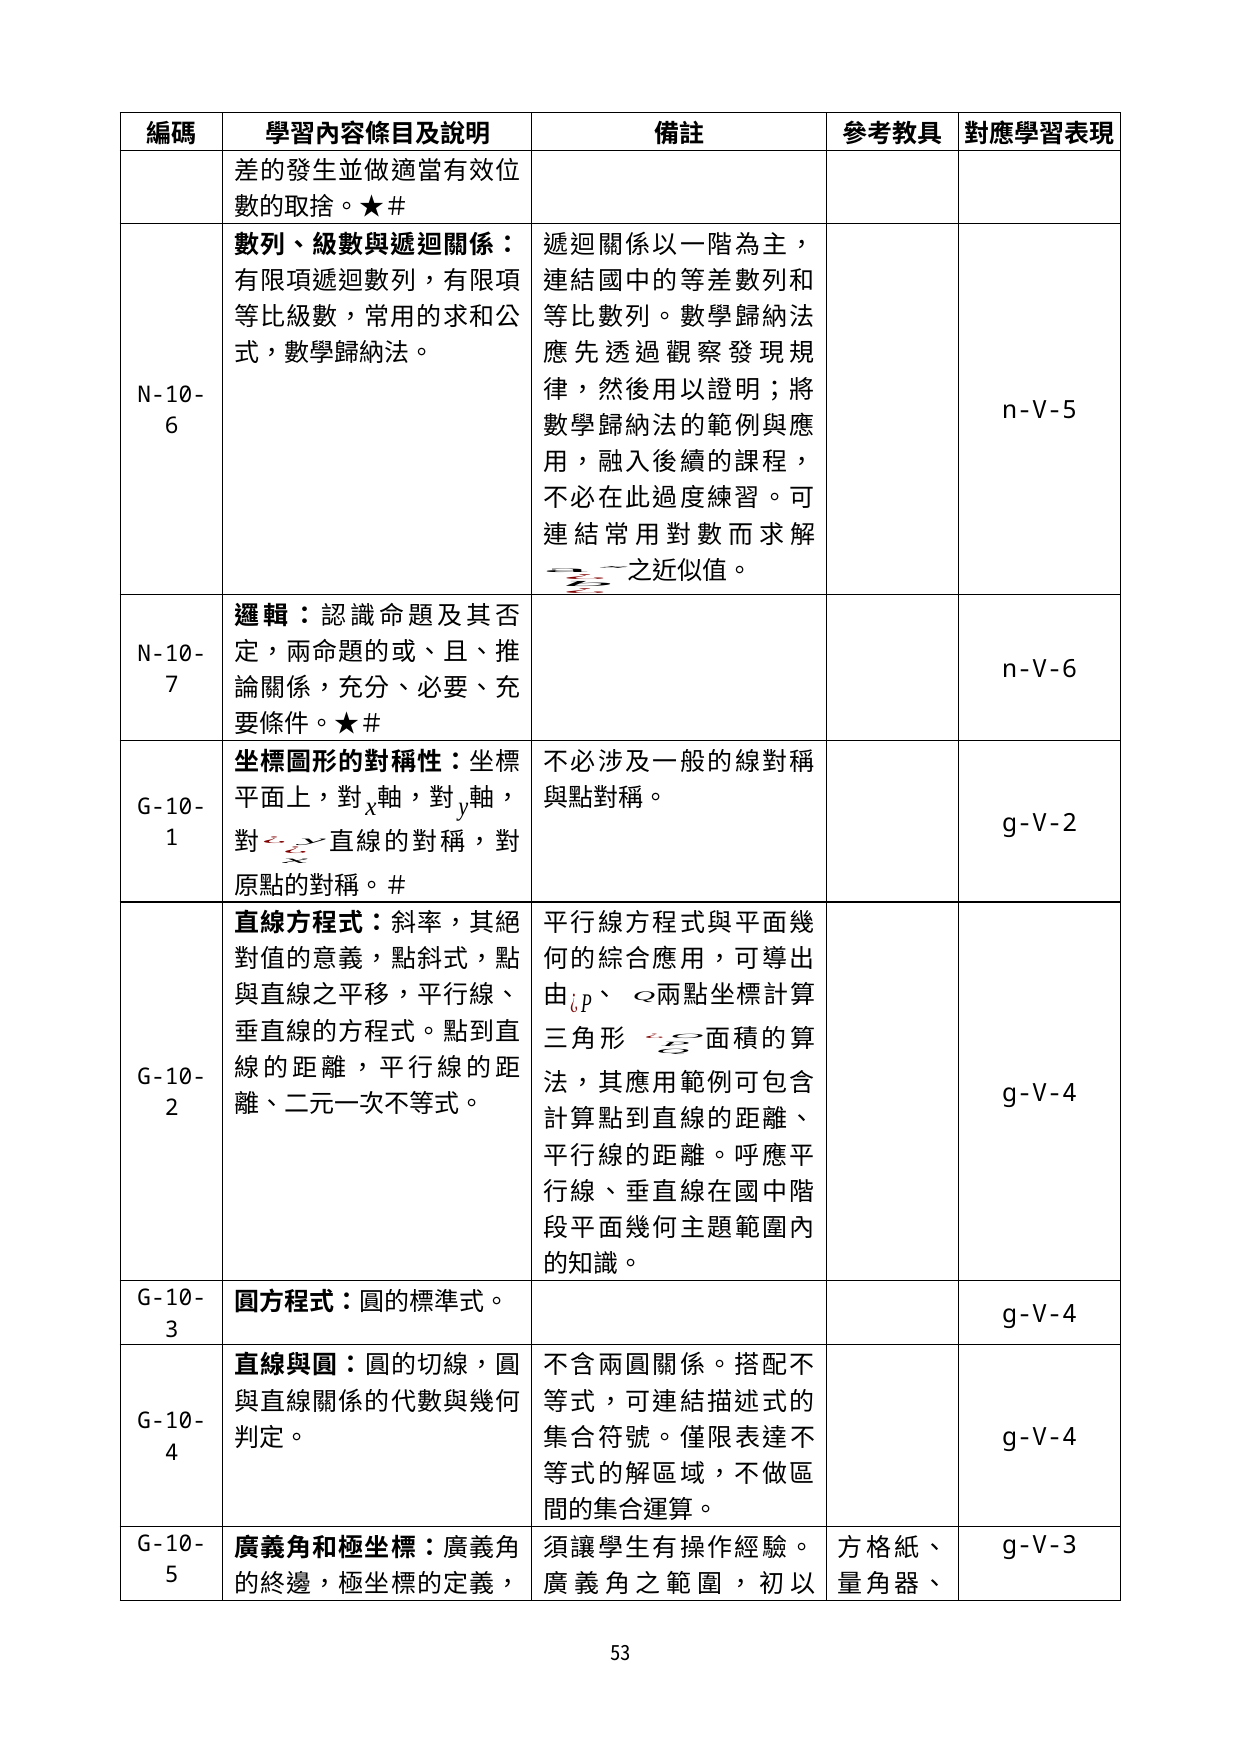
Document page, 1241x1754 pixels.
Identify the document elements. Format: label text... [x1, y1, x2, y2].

table_cell [827, 741, 958, 901]
table_header 對應學習表現 [959, 113, 1120, 149]
table_cell [121, 151, 222, 223]
table_cell [827, 595, 958, 740]
table_cell [827, 1281, 958, 1344]
table_cell 直線與圓：圓的切線，圓與直線關係的代數與幾何判定。 [223, 1345, 531, 1526]
table_cell g-V-2 [959, 741, 1120, 901]
table_header 參考教具 [827, 113, 958, 149]
table_cell 廣義角和極坐標：廣義角的終邊，極坐標的定義， [223, 1527, 531, 1599]
table_cell G-10-1 [121, 741, 222, 901]
table_header 備註 [532, 113, 826, 149]
table_cell 須讓學生有操作經驗。廣義角之範圍，初以至為限，將來在脈絡中推廣之。理解斜角方向性的理由。應帶領學生認識，在平面上，斜率和斜角觀念彼此等價。 [532, 1527, 826, 1599]
table_cell 平行線方程式與平面幾何的綜合應用，可導出由、 兩點坐標計算三角形 面積的算法，其應用範例可包含計算點到直線的距離、平行線的距離。呼應平行線、垂直線在國中階段平面幾何主題範圍內的知識。 [532, 903, 826, 1280]
table_cell g-V-4 [959, 1345, 1120, 1526]
table_cell 數列、級數與遞迴關係：有限項遞迴數列，有限項等比級數，常用的求和公式，數學歸納法。 [223, 224, 531, 594]
table_header 編碼 [121, 113, 222, 149]
table_cell 不含兩圓關係。搭配不等式，可連結描述式的集合符號。僅限表達不等式的解區域，不做區間的集合運算。 [532, 1345, 826, 1526]
table_cell g-V-3 [959, 1527, 1120, 1599]
table_cell g-V-4 [959, 903, 1120, 1280]
table_cell [532, 1281, 826, 1344]
table_cell N-10-7 [121, 595, 222, 740]
table_header 學習內容條目及說明 [223, 113, 531, 149]
table_cell 方格紙、量角器、 [827, 1527, 958, 1599]
table_cell [959, 151, 1120, 223]
table_cell 直線方程式：斜率，其絕對值的意義，點斜式，點與直線之平移，平行線、垂直線的方程式。點到直線的距離，平行線的距離、二元一次不等式。 [223, 903, 531, 1280]
table_cell n-V-6 [959, 595, 1120, 740]
table_cell [827, 1345, 958, 1526]
table_cell [532, 151, 826, 223]
table_cell 遞迴關係以一階為主，連結國中的等差數列和等比數列。數學歸納法應先透過觀察發現規律，然後用以證明；將數學歸納法的範例與應用，融入後續的課程，不必在此過度練習。可連結常用對數而求解之近似值。 [532, 224, 826, 594]
table_cell [827, 903, 958, 1280]
table_cell 邏輯：認識命題及其否定，兩命題的或、且、推論關係，充分、必要、充要條件。★＃ [223, 595, 531, 740]
table_cell G-10-3 [121, 1281, 222, 1344]
table_cell G-10-5 [121, 1527, 222, 1599]
table_cell 不必涉及一般的線對稱與點對稱。 [532, 741, 826, 901]
table_cell G-10-2 [121, 903, 222, 1280]
table_cell G-10-4 [121, 1345, 222, 1526]
table_cell n-V-5 [959, 224, 1120, 594]
table_cell [827, 151, 958, 223]
table_cell [827, 224, 958, 594]
table_cell g-V-4 [959, 1281, 1120, 1344]
table_cell 差的發生並做適當有效位數的取捨。★＃ [223, 151, 531, 223]
table_cell 圓方程式：圓的標準式。 [223, 1281, 531, 1344]
table_cell [532, 595, 826, 740]
table_cell 坐標圖形的對稱性：坐標平面上，對軸，對軸，對直線的對稱，對原點的對稱。＃ [223, 741, 531, 901]
table_cell N-10-6 [121, 224, 222, 594]
